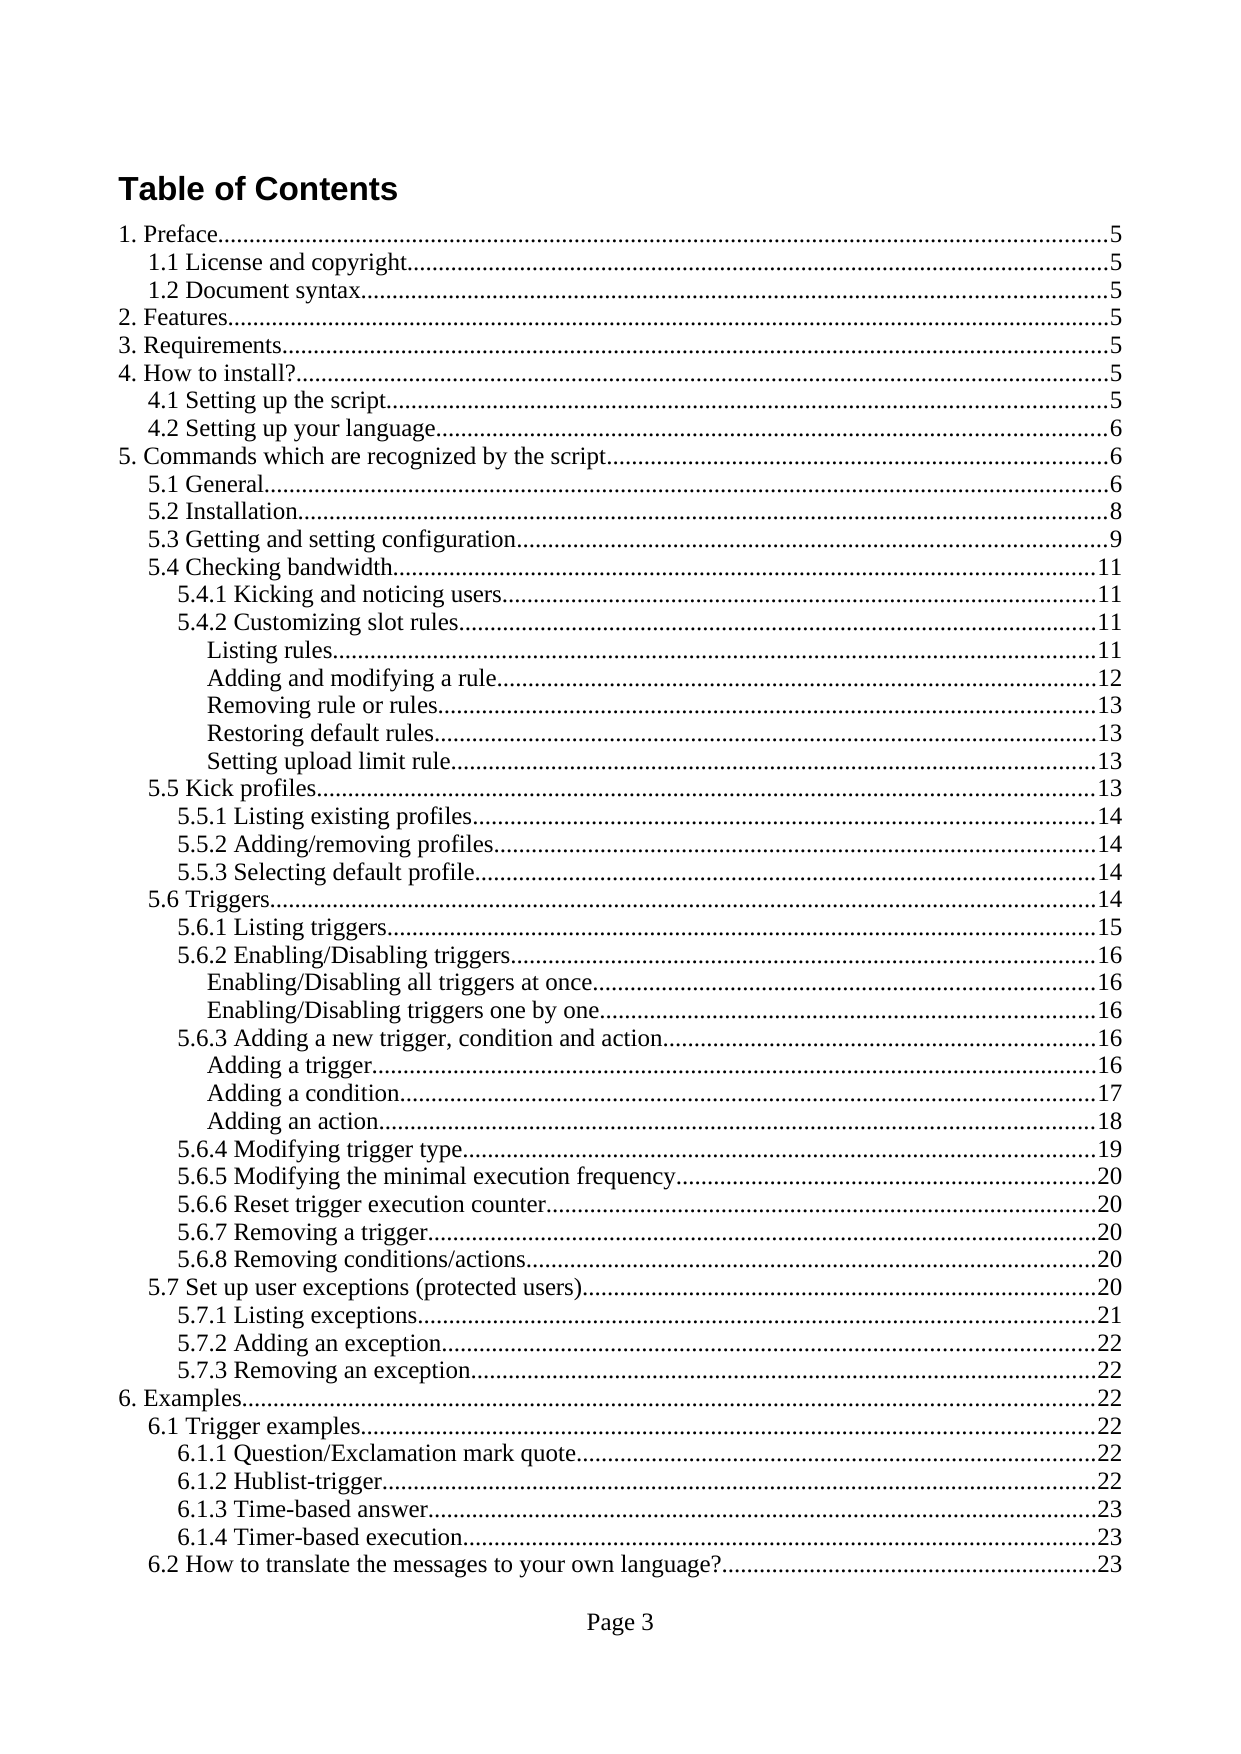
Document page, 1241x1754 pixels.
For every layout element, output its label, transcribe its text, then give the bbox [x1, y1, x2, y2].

text 5.6.5 Modifying the minimal execution frequency 20 [177, 1162, 1122, 1190]
text 5. Commands which are recognized by the script 6 [118, 442, 1122, 470]
text 5.5.1 Listing existing profiles 14 [177, 802, 1122, 830]
text Adding a condition 17 [207, 1079, 1122, 1107]
text 5.7 Set up user exceptions (protected users) 20 [148, 1273, 1122, 1301]
text Adding and modifying a rule 12 [207, 664, 1122, 691]
text 6.1.1 Question/Exclamation mark quote 22 [177, 1439, 1122, 1467]
text 6.1.3 Time-based answer 23 [177, 1495, 1122, 1523]
text 6. Examples 22 [118, 1384, 1122, 1412]
text 5.1 General 6 [148, 470, 1122, 497]
text 5.5.3 Selecting default profile 14 [177, 858, 1122, 885]
text 6.1 Trigger examples 22 [148, 1412, 1122, 1439]
text 5.7.1 Listing exceptions 21 [177, 1301, 1122, 1329]
text 5.4.2 Customizing slot rules 11 [177, 608, 1122, 636]
text 6.1.2 Hublist-trigger 22 [177, 1467, 1122, 1495]
text 5.7.2 Adding an exception 22 [177, 1329, 1122, 1356]
text 4. How to install? 5 [118, 359, 1122, 387]
text 2. Features 5 [118, 303, 1122, 331]
text 5.6.2 Enabling/Disabling triggers 16 [177, 941, 1122, 968]
text 6.1.4 Timer-based execution 23 [177, 1523, 1122, 1550]
text Adding a trigger 16 [207, 1052, 1122, 1079]
text 5.5.2 Adding/removing profiles 14 [177, 830, 1122, 858]
text 1.2 Document syntax 5 [148, 276, 1122, 303]
text Removing rule or rules 13 [207, 691, 1122, 719]
text 4.2 Setting up your language 6 [148, 414, 1122, 442]
text 5.6.6 Reset trigger execution counter 20 [177, 1190, 1122, 1218]
text Restoring default rules 13 [207, 719, 1122, 747]
text 1.1 License and copyright 5 [148, 248, 1122, 276]
text Adding an action 18 [207, 1107, 1122, 1135]
text 1. Preface 5 [118, 220, 1122, 248]
text 5.6.7 Removing a trigger 20 [177, 1218, 1122, 1246]
text Setting upload limit rule 13 [207, 747, 1122, 774]
text 5.4 Checking bandwidth 11 [148, 553, 1122, 581]
text 5.4.1 Kicking and noticing users 11 [177, 581, 1122, 608]
text 4.1 Setting up the script 5 [148, 387, 1122, 414]
text 6.2 How to translate the messages to your own language? 23 [148, 1550, 1122, 1578]
text 5.7.3 Removing an exception 22 [177, 1356, 1122, 1384]
text Enabling/Disabling triggers one by one 16 [207, 996, 1122, 1024]
text Listing rules 11 [207, 636, 1122, 664]
text 3. Requirements 5 [118, 331, 1122, 359]
text 5.6.8 Removing conditions/actions 20 [177, 1246, 1122, 1273]
text Enabling/Disabling all triggers at once 16 [207, 968, 1122, 996]
subtitle Table of Contents [118, 171, 1122, 208]
text 5.6.3 Adding a new trigger, condition and action 16 [177, 1024, 1122, 1052]
text 5.3 Getting and setting configuration 9 [148, 525, 1122, 553]
text 5.5 Kick profiles 13 [148, 774, 1122, 802]
text 5.6.4 Modifying trigger type 19 [177, 1135, 1122, 1162]
text 5.2 Installation 8 [148, 497, 1122, 525]
text 5.6 Triggers 14 [148, 885, 1122, 913]
text 5.6.1 Listing triggers 15 [177, 913, 1122, 941]
